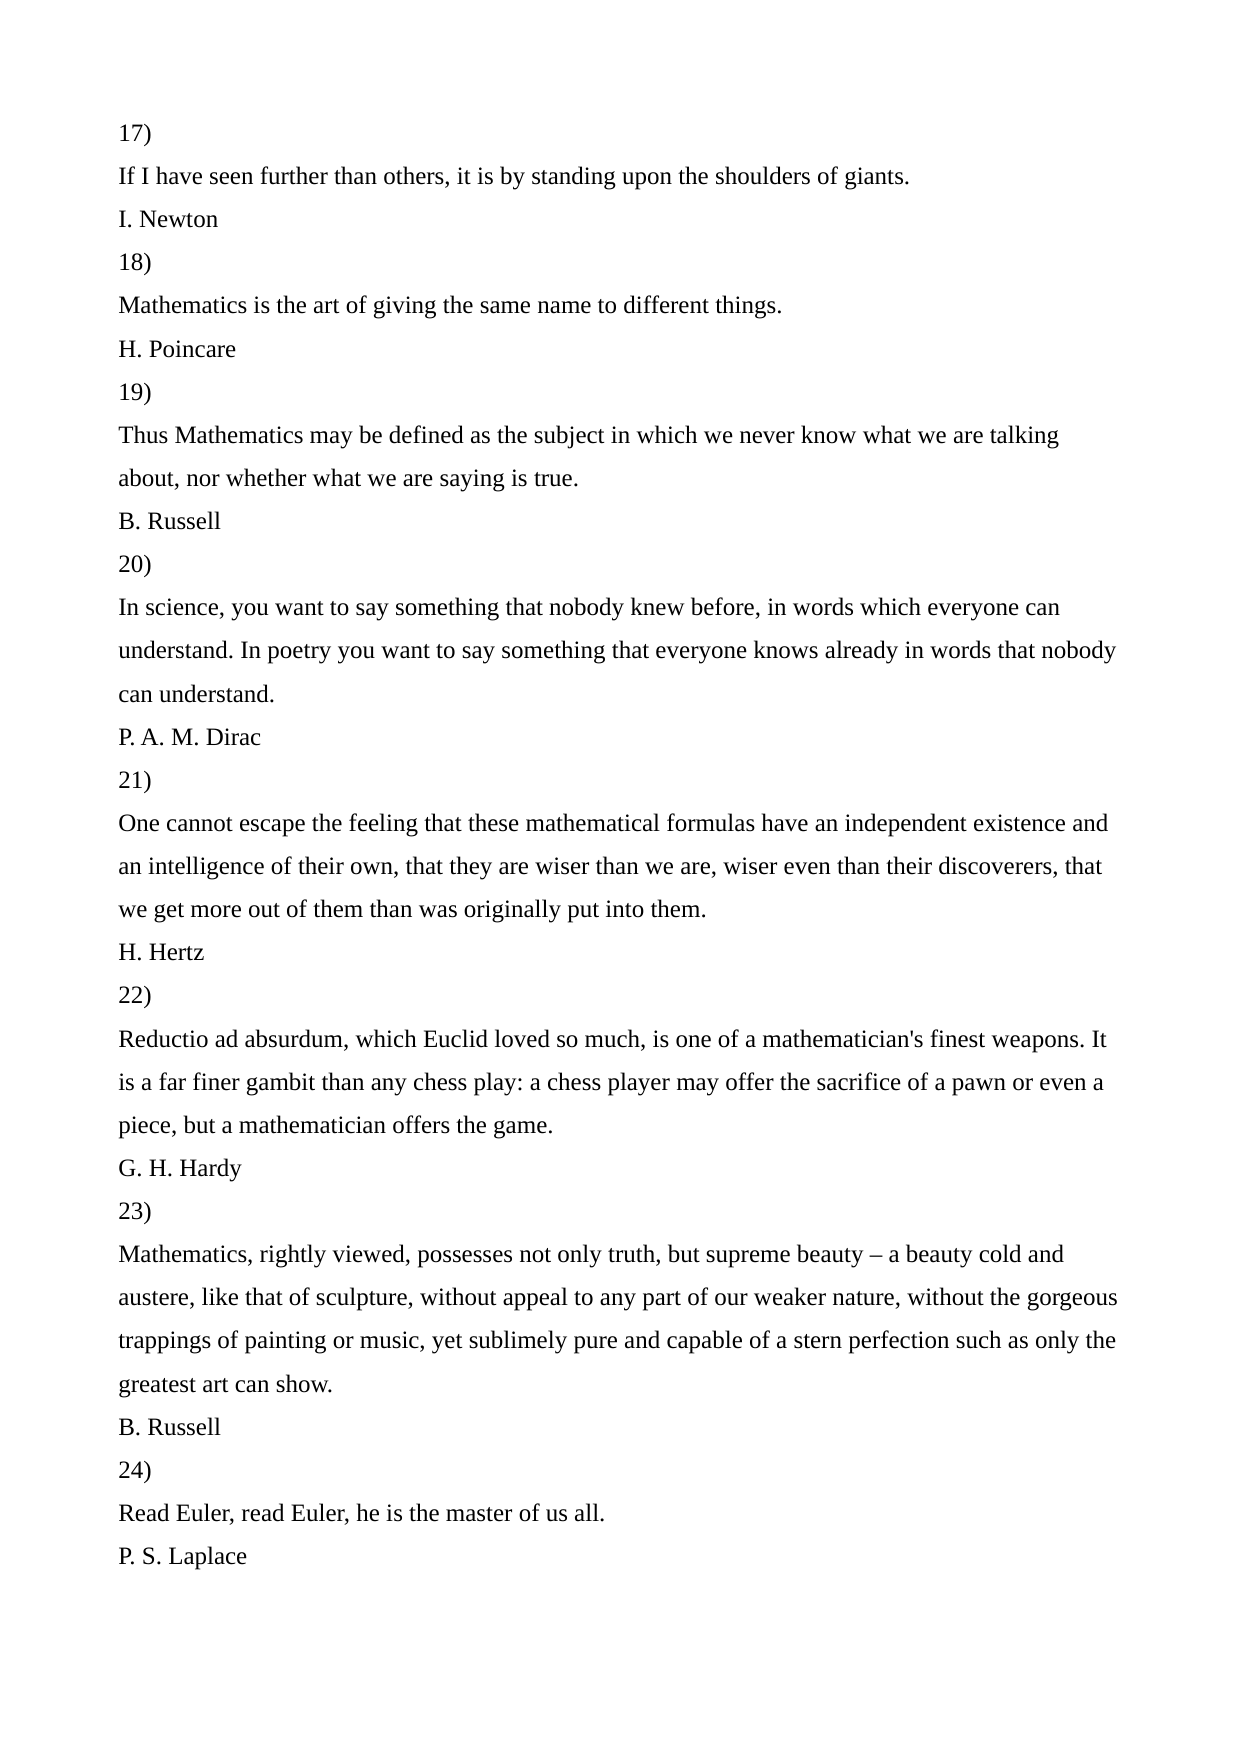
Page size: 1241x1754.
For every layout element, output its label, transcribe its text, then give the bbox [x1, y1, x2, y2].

text 17) [118, 118, 1122, 147]
text One cannot escape the feeling that these mathematical formulas have an independent existence and an intelligence of their own, that they are wiser than we are, wiser even than their discoverers, that we get more out of them than was originally put into them. [118, 808, 1122, 923]
text 20) [118, 549, 1122, 578]
text If I have seen further than others, it is by standing upon the shoulders of giants. [118, 161, 1122, 190]
text Reductio ad absurdum, which Euclid loved so much, is one of a mathematician's finest weapons. It is a far finer gambit than any chess play: a chess player may offer the sacrifice of a pawn or even a piece, but a mathematician offers the game. [118, 1024, 1122, 1139]
text In science, you want to say something that nobody knew before, in words which everyone can understand. In poetry you want to say something that everyone knows already in words that nobody can understand. [118, 592, 1122, 707]
text G. H. Hardy [118, 1153, 1122, 1182]
text Mathematics, rightly viewed, possesses not only truth, but supreme beauty – a beauty cold and austere, like that of sculpture, without appeal to any part of our weaker nature, without the gorgeous trappings of painting or music, yet sublimely pure and capable of a stern perfection such as only the greatest art can show. [118, 1239, 1122, 1397]
text H. Poincare [118, 334, 1122, 362]
text 19) [118, 377, 1122, 406]
text 23) [118, 1196, 1122, 1225]
text Thus Mathematics may be defined as the subject in which we never know what we are talking about, nor whether what we are saying is true. [118, 420, 1122, 492]
text 24) [118, 1455, 1122, 1484]
text 21) [118, 765, 1122, 794]
text B. Russell [118, 506, 1122, 535]
text Read Euler, read Euler, he is the master of us all. P. S. Laplace [118, 1498, 1122, 1570]
text P. A. M. Dirac [118, 722, 1122, 751]
text 18) [118, 247, 1122, 276]
text 22) [118, 981, 1122, 1009]
text I. Newton [118, 204, 1122, 233]
text Mathematics is the art of giving the same name to different things. [118, 291, 1122, 319]
text B. Russell [118, 1412, 1122, 1441]
text H. Hertz [118, 937, 1122, 966]
